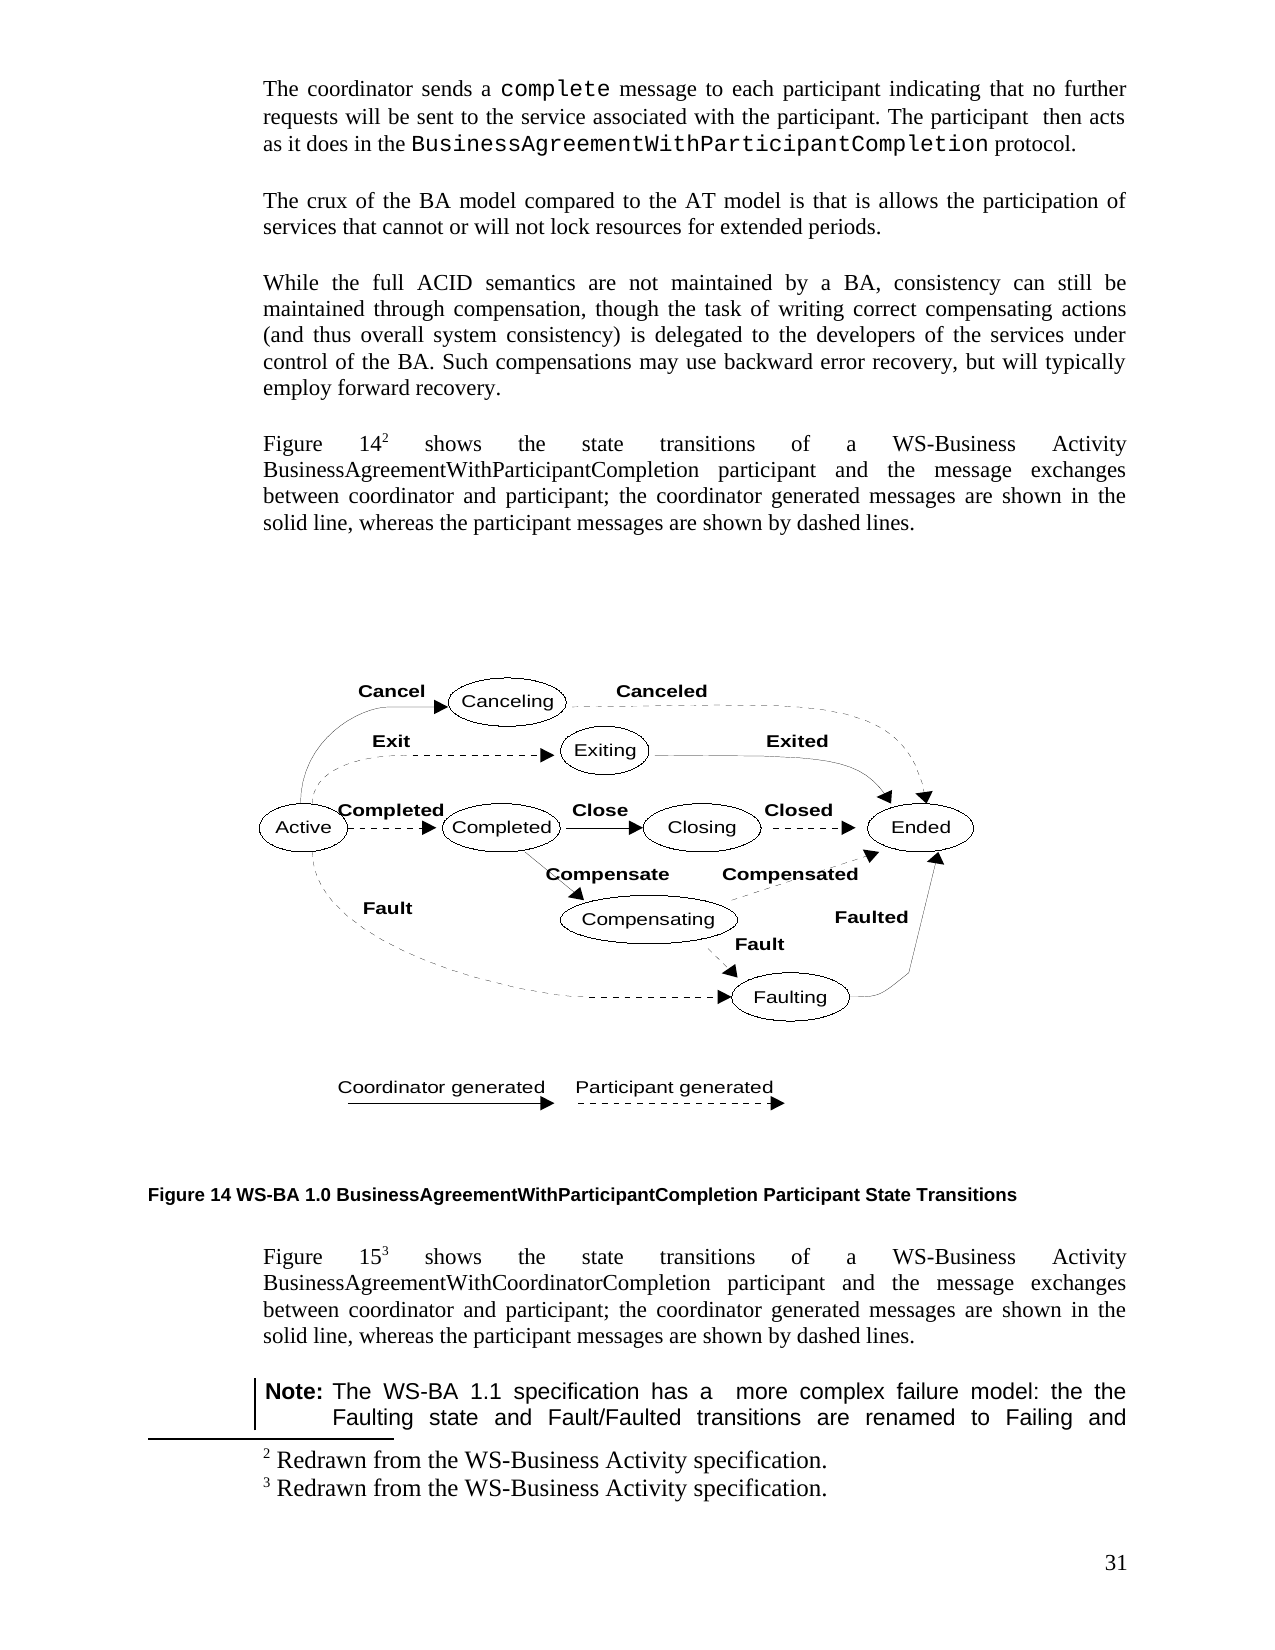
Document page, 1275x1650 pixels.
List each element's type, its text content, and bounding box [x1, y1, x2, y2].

text Figure 14 WS-BA 1.0 BusinessAgreementWithParticipantCompletion Participant State Transitions [148, 1184, 1127, 1206]
text The coordinator sends a complete message to each participant indicating that no further requests will be sent to the service associated with the participant. The participant then acts as it does in the BusinessAgreementWithParticipantCompletion protocol. [263, 75, 1127, 158]
text The crux of the BA model compared to the AT model is that is allows the participation of services that cannot or will not lock resources for extended periods. [263, 187, 1127, 240]
list The WS-BA 1.1 specification has a more complex failure model: the the Faulting state and Fault/Faulted transitions are renamed to Failing and [256, 1378, 1127, 1430]
text Figure 15 shows the state transitions of a WS-Business Activity BusinessAgreementWithCoordinatorCompletion participant and the message exchanges between coordinator and participant; the coordinator generated messages are shown in the solid line, whereas the participant messages are shown by dashed lines. [263, 1243, 1127, 1348]
text Figure 14 shows the state transitions of a WS-Business Activity BusinessAgreementWithParticipantCompletion participant and the message exchanges between coordinator and participant; the coordinator generated messages are shown in the solid line, whereas the participant messages are shown by dashed lines. [263, 430, 1127, 535]
text While the full ACID semantics are not maintained by a BA, consistency can still be maintained through compensation, though the task of writing correct compensating actions (and thus overall system consistency) is delegated to the developers of the services under control of the BA. Such compensations may use backward error recovery, but will typically employ forward recovery. [263, 269, 1127, 401]
text Redrawn from the WS-Business Activity specification. [263, 1473, 1127, 1502]
text Redrawn from the WS-Business Activity specification. [263, 1445, 1127, 1473]
